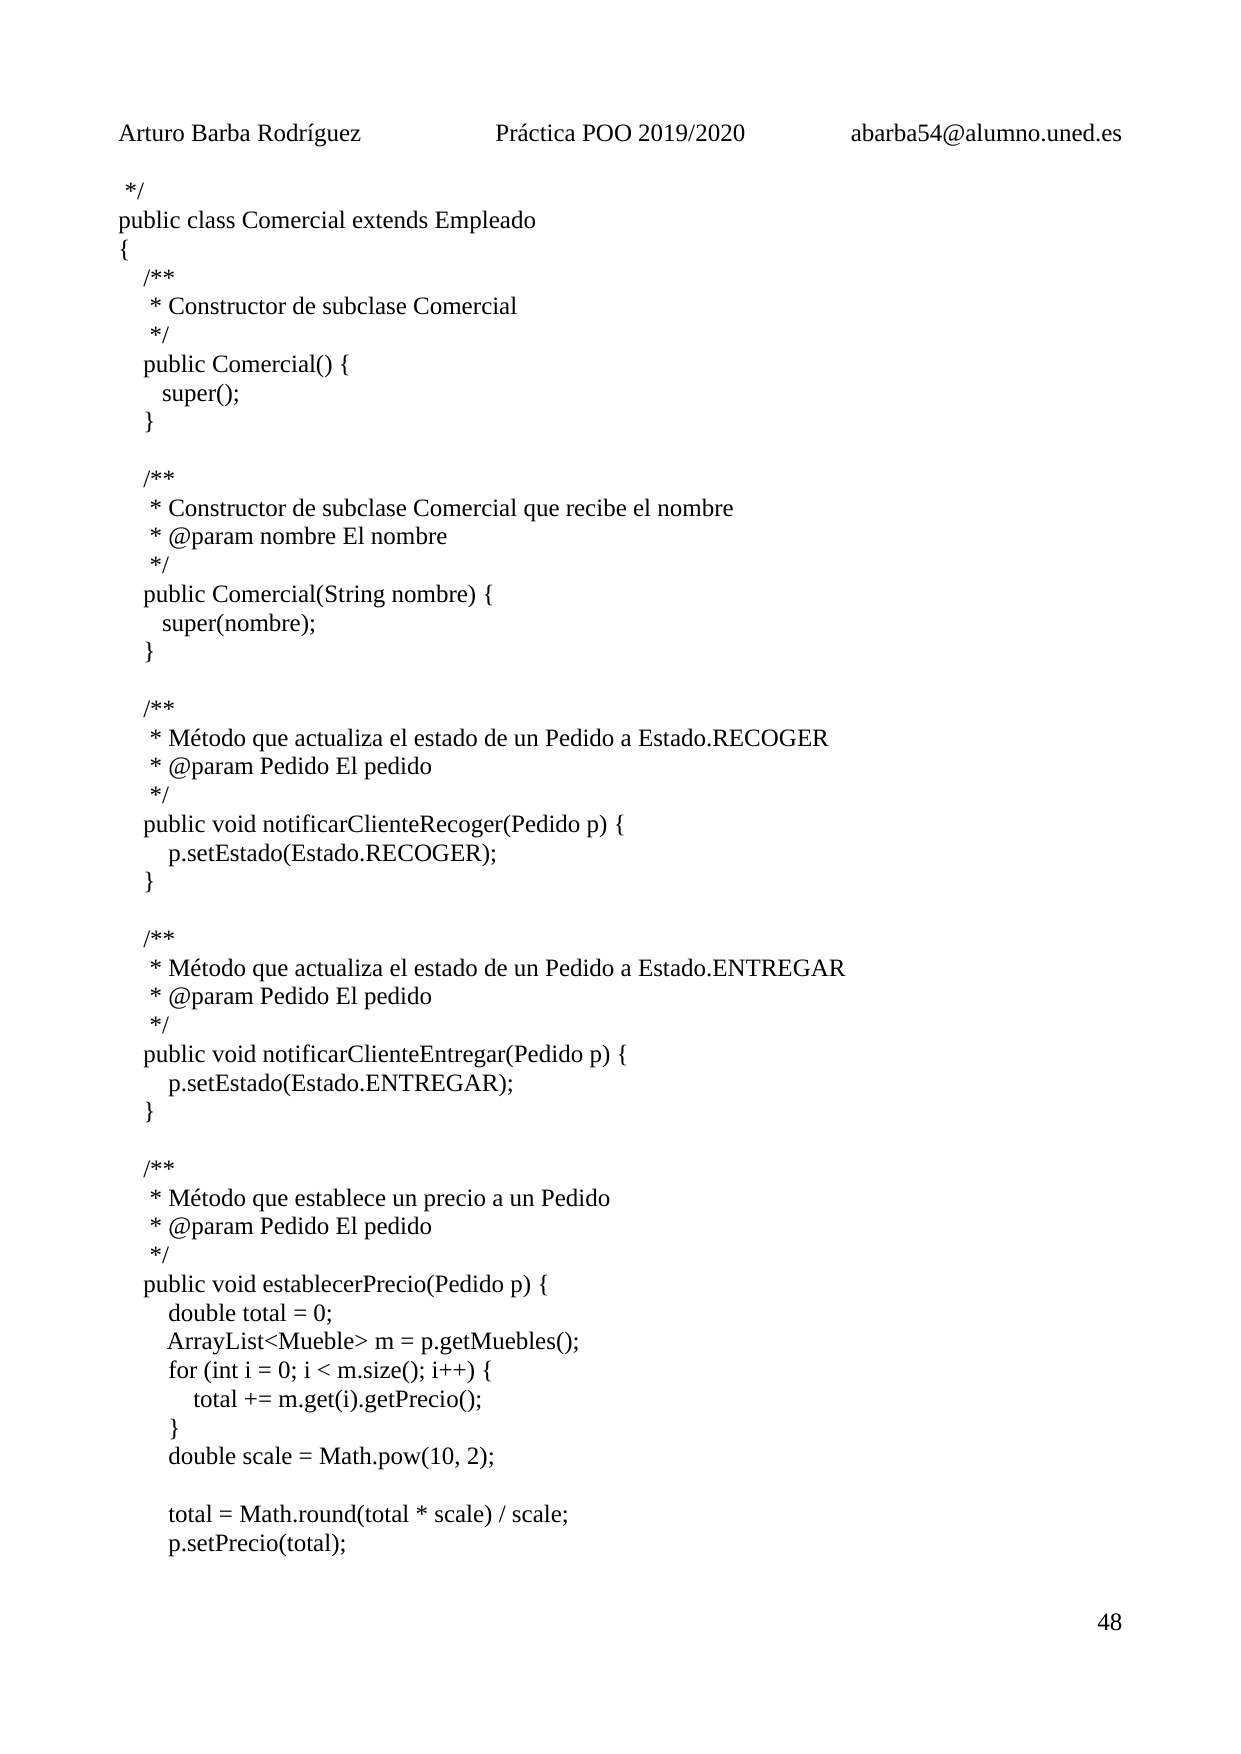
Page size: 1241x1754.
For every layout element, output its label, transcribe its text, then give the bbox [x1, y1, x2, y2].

text /** [118, 1154, 1122, 1183]
text public void notificarClienteRecoger(Pedido p) { [118, 809, 1122, 838]
text super(nombre); [118, 608, 1122, 636]
text total = Math.round(total * scale) / scale; [118, 1499, 1122, 1528]
text */ [118, 550, 1122, 579]
text } [118, 866, 1122, 895]
text /** [118, 924, 1122, 953]
text /** [118, 694, 1122, 723]
text * Método que actualiza el estado de un Pedido a Estado.ENTREGAR [118, 953, 1122, 981]
text public void notificarClienteEntregar(Pedido p) { [118, 1039, 1122, 1068]
text } [118, 1096, 1122, 1125]
text public class Comercial extends Empleado [118, 205, 1122, 234]
text * Constructor de subclase Comercial que recibe el nombre [118, 493, 1122, 521]
text */ [118, 176, 1122, 205]
text * @param Pedido El pedido [118, 751, 1122, 780]
text p.setPrecio(total); [118, 1528, 1122, 1556]
text * Constructor de subclase Comercial [118, 291, 1122, 320]
text double total = 0; [118, 1298, 1122, 1326]
text ArrayList<Mueble> m = p.getMuebles(); [118, 1326, 1122, 1355]
text p.setEstado(Estado.RECOGER); [118, 838, 1122, 866]
text */ [118, 320, 1122, 349]
text */ [118, 1010, 1122, 1039]
text * @param Pedido El pedido [118, 1211, 1122, 1240]
text total += m.get(i).getPrecio(); [118, 1384, 1122, 1413]
text * Método que establece un precio a un Pedido [118, 1183, 1122, 1211]
text } [118, 406, 1122, 435]
text public Comercial(String nombre) { [118, 579, 1122, 608]
text { [118, 234, 1122, 263]
text * @param nombre El nombre [118, 521, 1122, 550]
text * @param Pedido El pedido [118, 981, 1122, 1010]
text public Comercial() { [118, 349, 1122, 378]
text /** [118, 263, 1122, 291]
text super(); [118, 378, 1122, 406]
text */ [118, 1240, 1122, 1269]
text } [118, 636, 1122, 665]
text p.setEstado(Estado.ENTREGAR); [118, 1068, 1122, 1096]
text /** [118, 464, 1122, 493]
text for (int i = 0; i < m.size(); i++) { [118, 1355, 1122, 1384]
text public void establecerPrecio(Pedido p) { [118, 1269, 1122, 1298]
text * Método que actualiza el estado de un Pedido a Estado.RECOGER [118, 723, 1122, 751]
text */ [118, 780, 1122, 809]
text double scale = Math.pow(10, 2); [118, 1441, 1122, 1470]
text } [118, 1413, 1122, 1441]
